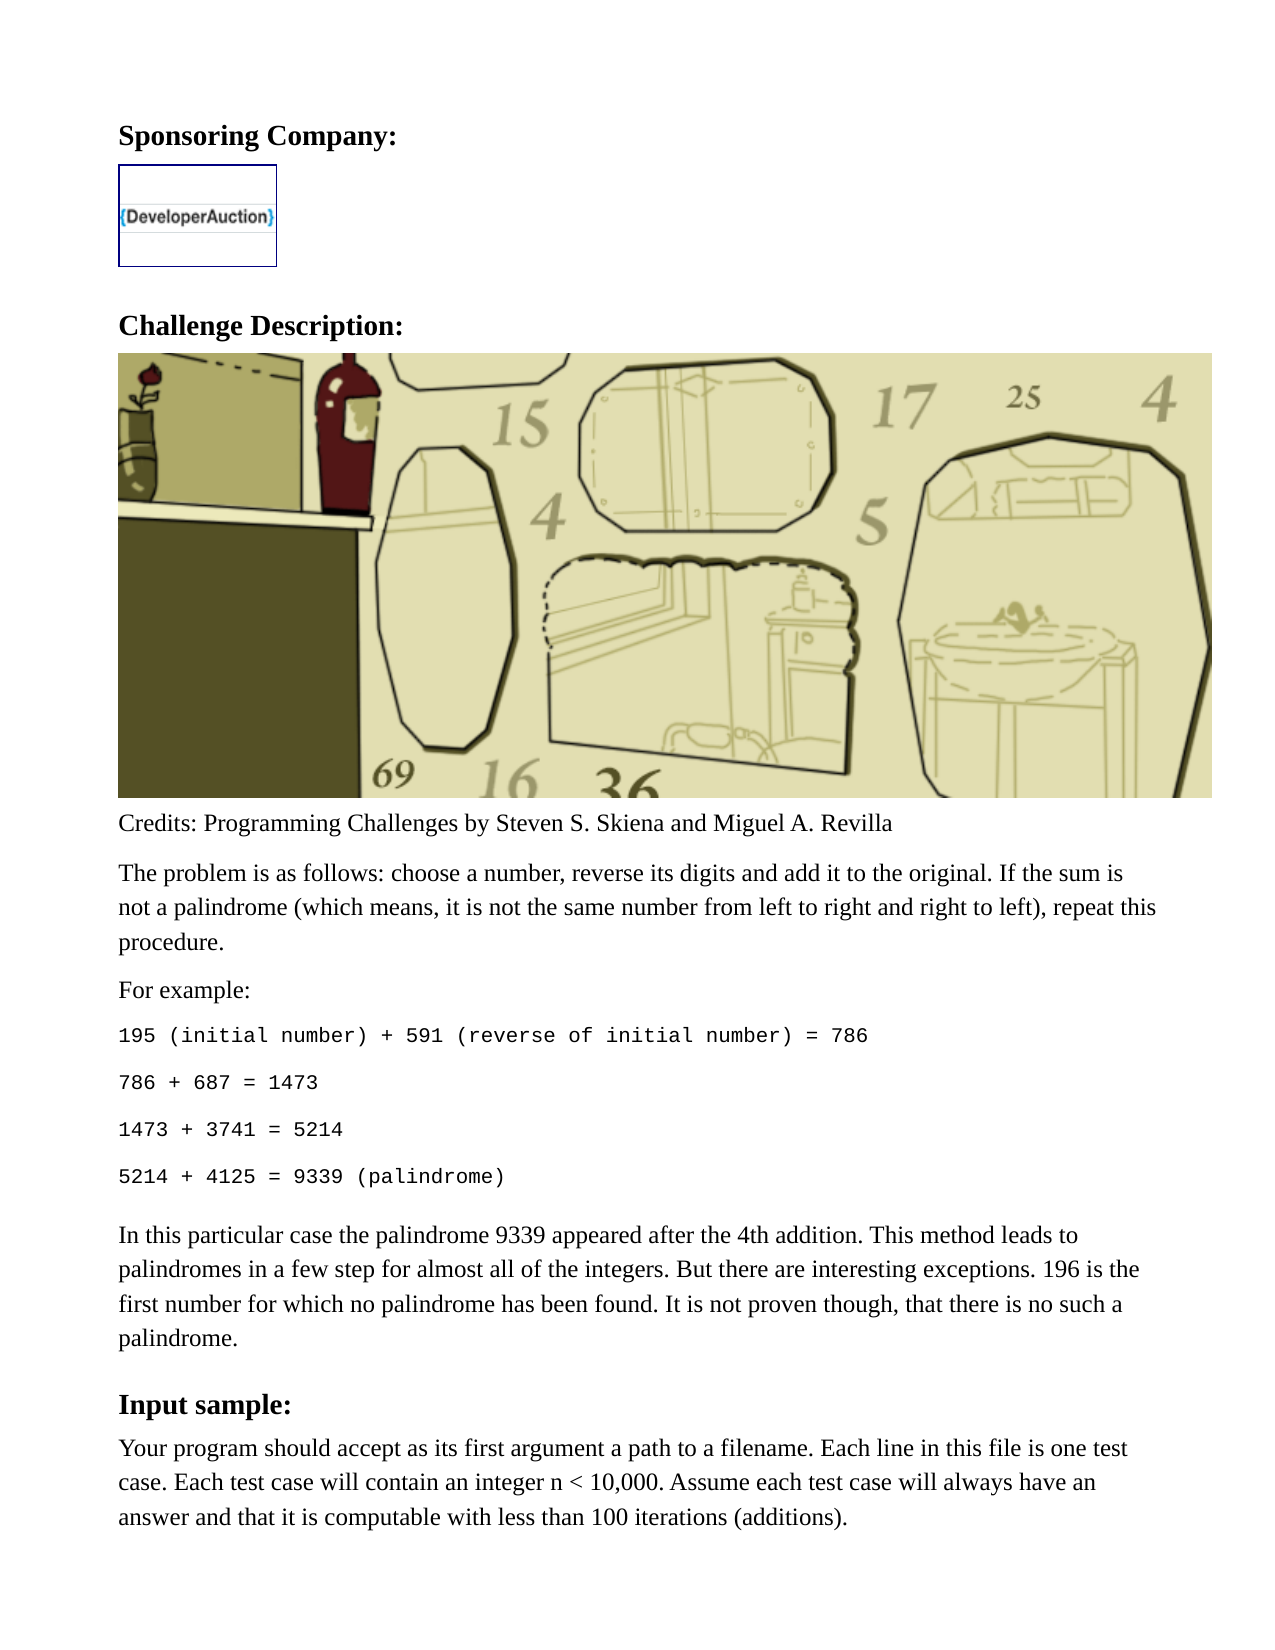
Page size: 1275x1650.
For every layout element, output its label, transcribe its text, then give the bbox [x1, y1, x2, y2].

text 786 + 687 = 1473 [118, 1072, 1157, 1096]
picture [120, 166, 276, 266]
text 195 (initial number) + 591 (reverse of initial number) = 786 [118, 1025, 1157, 1048]
subtitle Challenge Description: [118, 308, 1157, 341]
text For example: [118, 976, 1157, 1004]
subtitle Sponsoring Company: [118, 118, 1157, 152]
picture [118, 353, 1212, 798]
subtitle Input sample: [118, 1387, 1157, 1420]
text 1473 + 3741 = 5214 [118, 1119, 1157, 1143]
text 5214 + 4125 = 9339 (palindrome) [118, 1167, 1157, 1190]
text Credits: Programming Challenges by Steven S. Skiena and Miguel A. Revilla [118, 798, 1157, 837]
text Your program should accept as its first argument a path to a filename. Each line in this file is one test case. Each test case will contain an integer n < 10,000. Assume each test case will always have an answer and that it is computable with less than 100 iterations (additions). [118, 1433, 1157, 1531]
text In this particular case the palindrome 9339 appeared after the 4th addition. This method leads to palindromes in a few step for almost all of the integers. But there are interesting exceptions. 196 is the first number for which no palindrome has been found. It is not proven though, that there is no such a palindrome. [118, 1220, 1157, 1352]
text The problem is as follows: choose a number, reverse its digits and add it to the original. If the sum is not a palindrome (which means, it is not the same number from left to right and right to left), repeat this procedure. [118, 858, 1157, 955]
